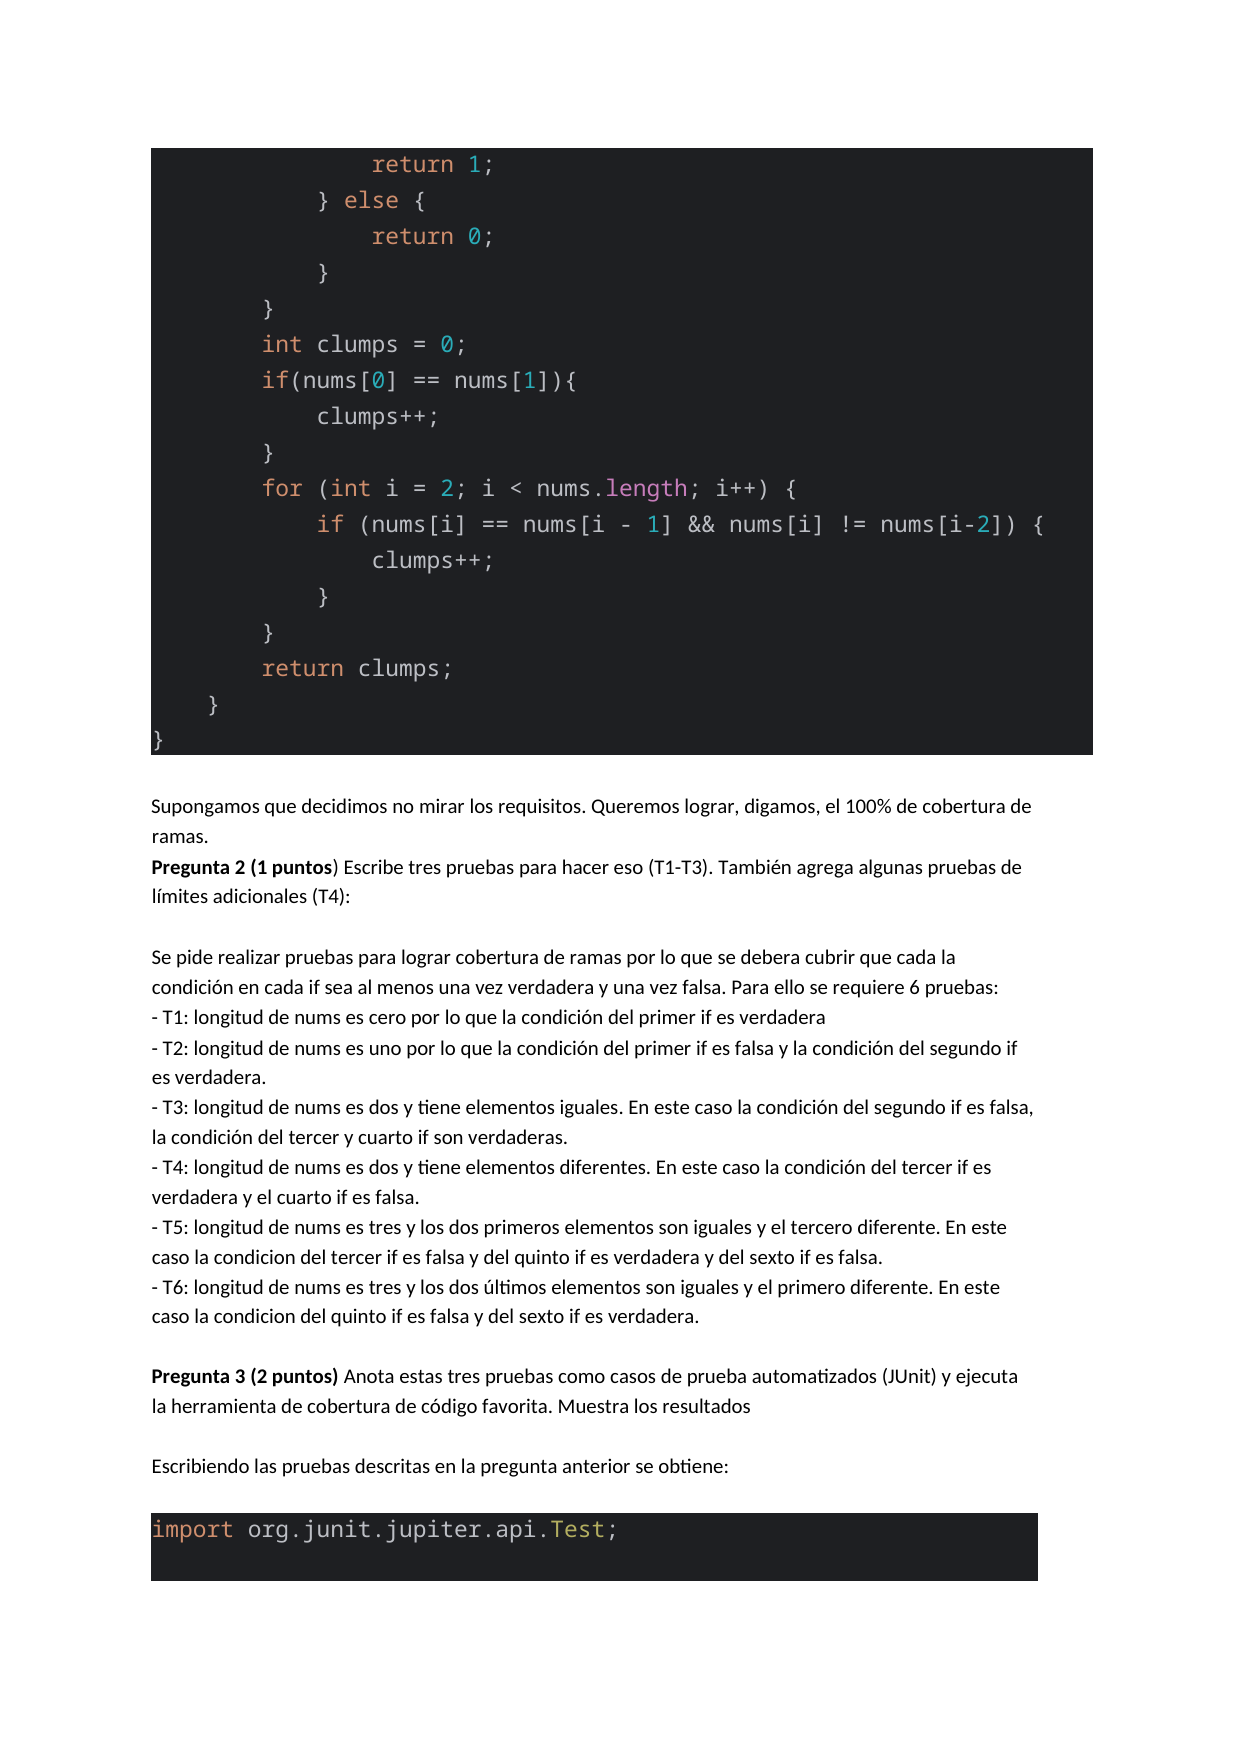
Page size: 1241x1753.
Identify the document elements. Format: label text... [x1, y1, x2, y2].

text return 1; } else { return 0; } } int clumps = 0; if(nums[0] == nums[1]){ clumps++; } for (int i = 2; i < nums.length; i++) { if (nums[i] == nums[i - 1] && nums[i] != nums[i-2]) { clumps++; } } return clumps; } } [151, 148, 1093, 755]
text - T3: longitud de nums es dos y tiene elementos iguales. En este caso la condición del segundo if es falsa, la condición del tercer y cuarto if son verdaderas. [151, 1094, 1037, 1149]
text Escribiendo las pruebas descritas en la pregunta anterior se obtiene: [151, 1453, 1038, 1479]
text Se pide realizar pruebas para lograr cobertura de ramas por lo que se debera cubrir que cada la condición en cada if sea al menos una vez verdadera y una vez falsa. Para ello se requiere 6 pruebas: [151, 944, 1037, 999]
text - T5: longitud de nums es tres y los dos primeros elementos son iguales y el tercero diferente. En este caso la condicion del tercer if es falsa y del quinto if es verdadera y del sexto if es falsa. [151, 1214, 1037, 1269]
text Pregunta 3 (2 puntos) Anota estas tres pruebas como casos de prueba automatizados (JUnit) y ejecuta la herramienta de cobertura de código favorita. Muestra los resultados [151, 1364, 1038, 1419]
text - T1: longitud de nums es cero por lo que la condición del primer if es verdadera [151, 1004, 1037, 1030]
text import org.junit.jupiter.api.Test; [151, 1513, 1038, 1581]
text - T2: longitud de nums es uno por lo que la condición del primer if es falsa y la condición del segundo if es verdadera. [151, 1035, 1037, 1089]
text Pregunta 2 (1 puntos) Escribe tres pruebas para hacer eso (T1-T3). También agrega algunas pruebas de límites adicionales (T4): [151, 854, 1037, 909]
text - T6: longitud de nums es tres y los dos últimos elementos son iguales y el primero diferente. En este caso la condicion del quinto if es falsa y del sexto if es verdadera. [151, 1274, 1037, 1329]
text Supongamos que decidimos no mirar los requisitos. Queremos lograr, digamos, el 100% de cobertura de ramas. [151, 793, 1037, 849]
text - T4: longitud de nums es dos y tiene elementos diferentes. En este caso la condición del tercer if es verdadera y el cuarto if es falsa. [151, 1154, 1037, 1209]
